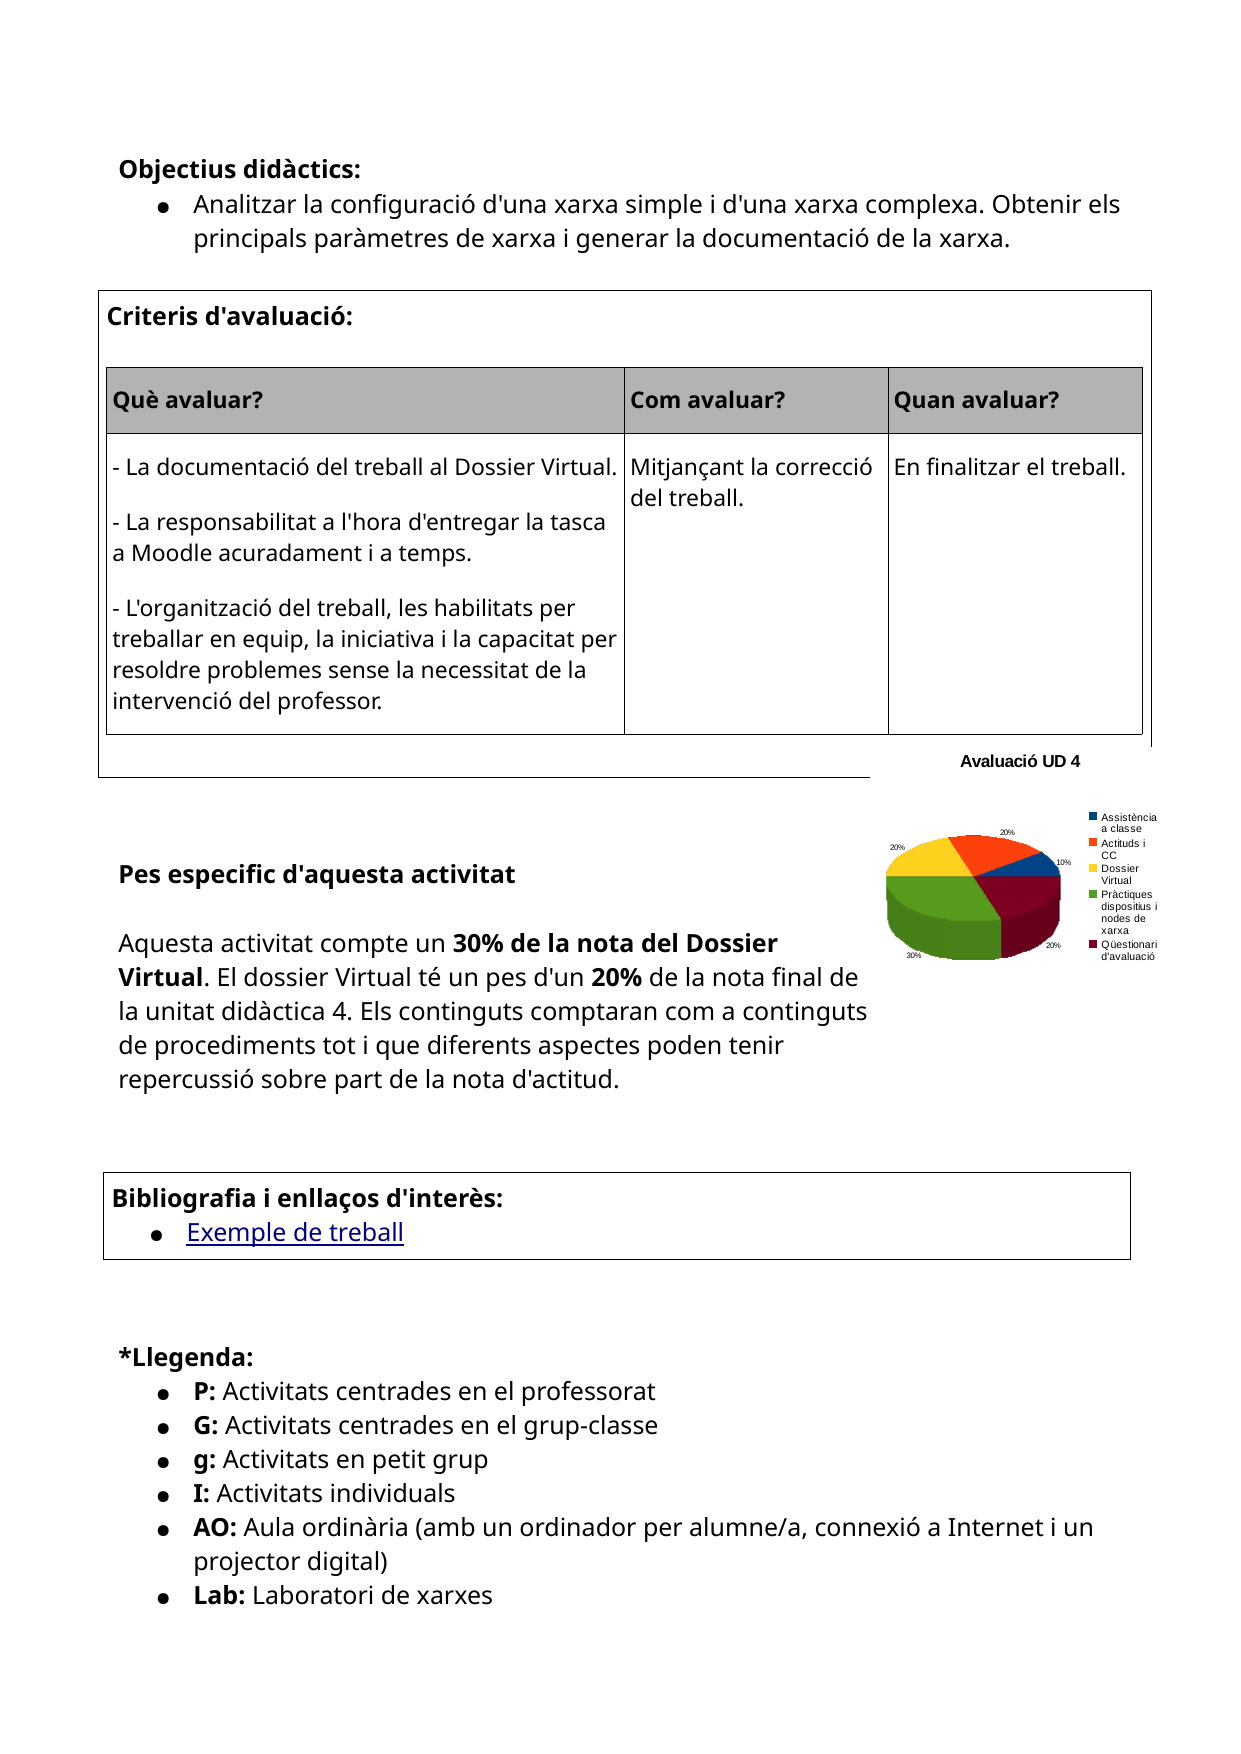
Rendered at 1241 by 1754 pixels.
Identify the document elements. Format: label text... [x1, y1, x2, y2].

text Bibliografia i enllaços d'interès: [111, 1181, 1122, 1215]
table_header Com avaluar? [625, 368, 888, 433]
text Pes especific d'aquesta activitat [118, 857, 870, 891]
list Analitzar la configuració d'una xarxa simple i d'una xarxa complexa. Obtenir els principals paràmetres de xarxa i generar la documentació de la xarxa. [156, 186, 1122, 254]
table_cell Mitjançant la correcció del treball. [625, 434, 888, 734]
table_header Quan avaluar? [889, 368, 1142, 433]
list Exemple de treball [149, 1215, 1122, 1249]
list I: Activitats individuals [156, 1476, 1122, 1510]
text Criteris d'avaluació: [106, 299, 1142, 333]
list G: Activitats centrades en el grup-classe [156, 1407, 1122, 1442]
table_cell - La documentació del treball al Dossier Virtual. - La responsabilitat a l'hora d'entregar la tasca a Moodle acuradament i a temps. - L'organització del treball, les habilitats per treballar en equip, la iniciativa i la capacitat per resoldre problemes sense la necessitat de la intervenció del professor. [107, 434, 624, 734]
list AO: Aula ordinària (amb un ordinador per alumne/a, connexió a Internet i un projector digital) [156, 1510, 1122, 1578]
list P: Activitats centrades en el professorat [156, 1373, 1122, 1407]
list g: Activitats en petit grup [156, 1442, 1122, 1476]
table_cell En finalitzar el treball. [889, 434, 1142, 734]
text Aquesta activitat compte un 30% de la nota del Dossier Virtual. El dossier Virtual té un pes d'un 20% de la nota final de la unitat didàctica 4. Els continguts comptaran com a continguts de procediments tot i que diferents aspectes poden tenir repercussió sobre part de la nota d'actitud. [118, 925, 1122, 1096]
table_header Què avaluar? [107, 368, 624, 433]
text Objectius didàctics: [118, 152, 1122, 186]
text *Llegenda: [118, 1339, 1122, 1373]
list Lab: Laboratori de xarxes [156, 1578, 1122, 1612]
